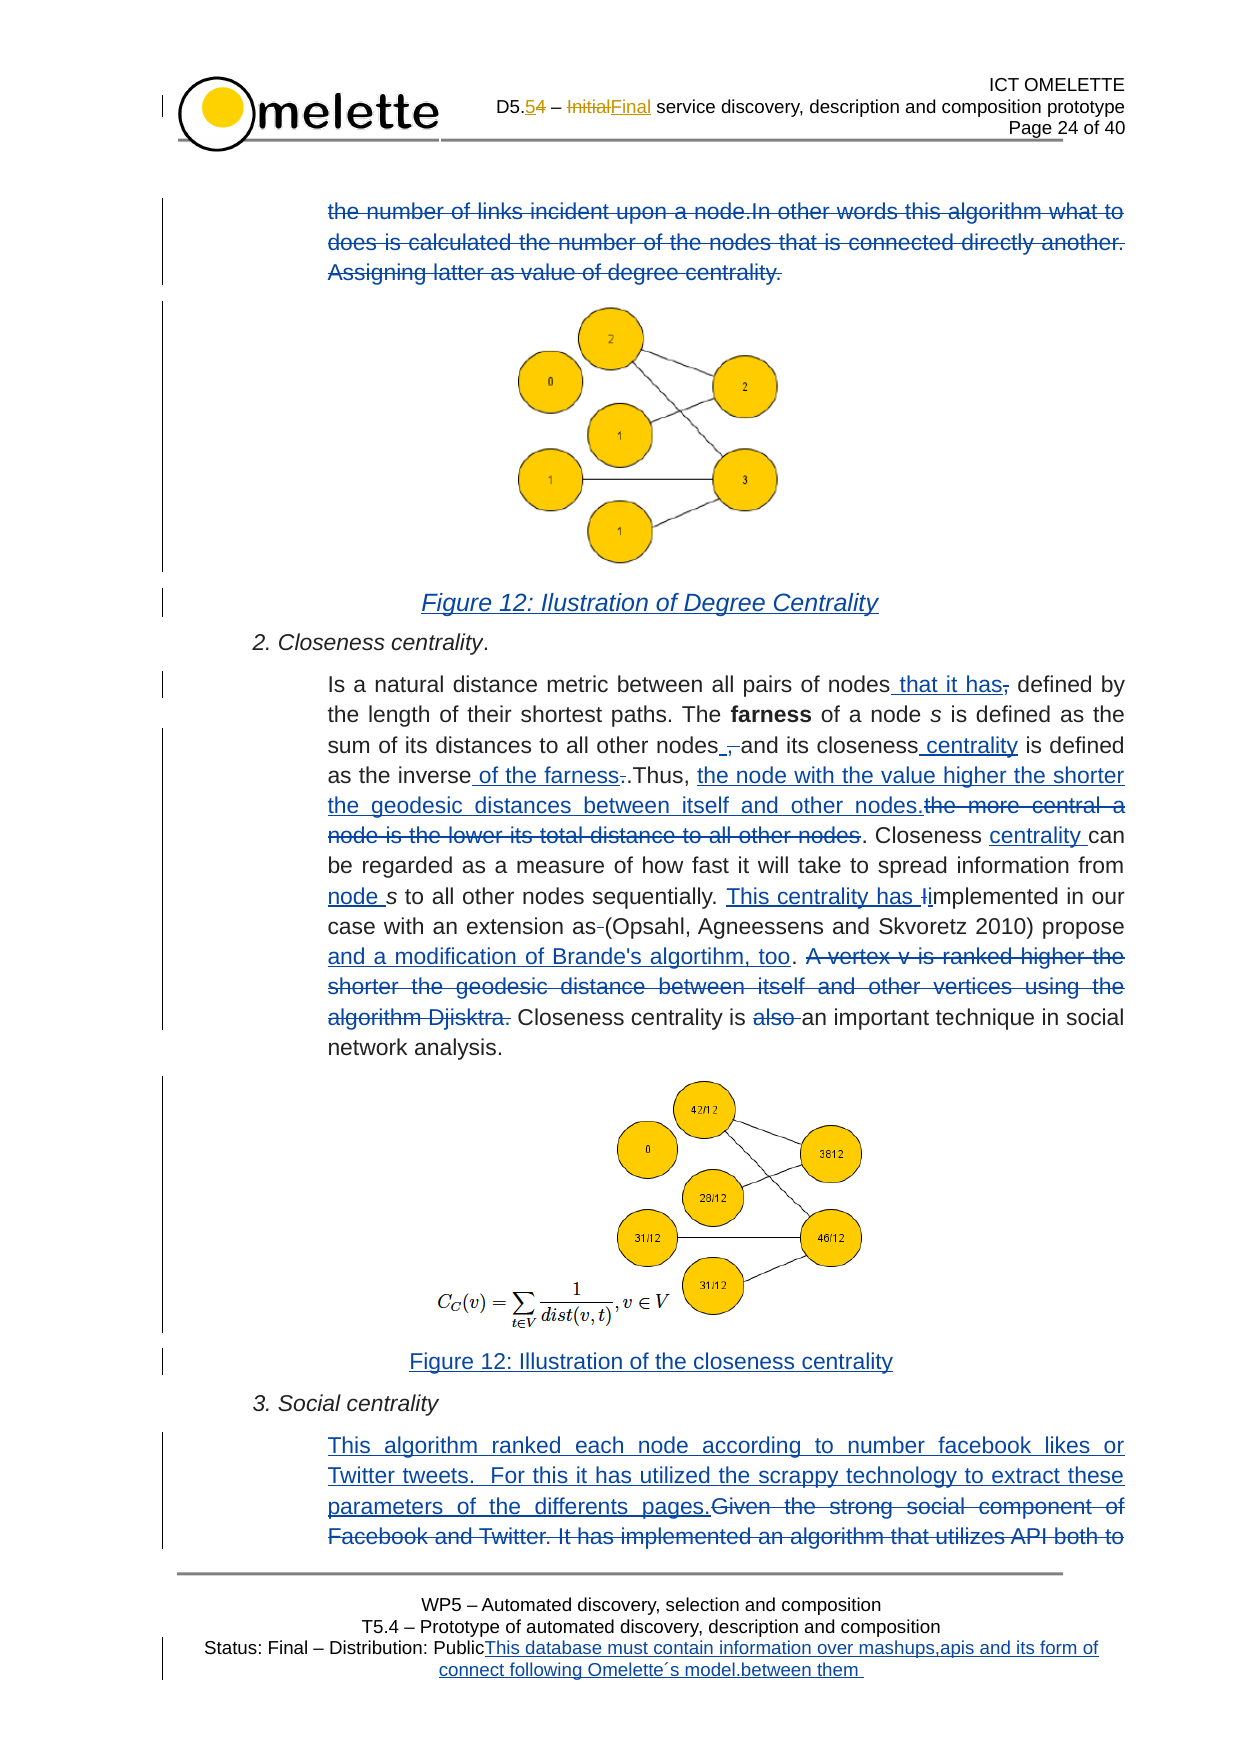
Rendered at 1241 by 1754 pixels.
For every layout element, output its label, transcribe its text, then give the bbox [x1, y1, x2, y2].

text Figure 12: Ilustration of Degree Centrality [177, 588, 1125, 617]
text Figure 12: Illustration of the closeness centrality [177, 1076, 430, 1333]
text Is a natural distance metric between all pairs of nodes that it has defined by the length of their shortest paths. The farness of a node s is defined as the sum of its distances to all other nodes and its closeness centrality is defined as the inverse of the farness.Thus, the node with the value higher the shorter the geodesic distances between itself and other nodes.. Closeness centrality can be regarded as a measure of how fast it will take to spread information from node s to all other nodes sequentially. This centrality has implemented in our case with an extension as(Opsahl, Agneessens and Skvoretz 2010) propose and a modification of Brande's algortihm, too. Closeness centrality is an important technique in social network analysis. [327, 671, 1125, 988]
text This algorithm ranked each node according to number facebook likes or Twitter tweets. For this it has utilized the scrappy technology to extract these parameters of the differents pages. So, social centrality sorts the nodes by popularity, give us an idea of its use and extension. Summarizing each node has a punctuation that is correspond with its social importance. [327, 1432, 1125, 1455]
text It's defined as the number nodes that are directly connected to node envelope which it is calculated the degree centrality. In our scenario the number of mashups that use a certain service, which reflects the popularity. [327, 244, 1125, 285]
text Is a natural distance metric between all pairs of nodes that it has defined by the length of their shortest paths. The farness of a node s is defined as the sum of its distances to all other nodes and its closeness centrality is defined as the inverse of the farness.Thus, the node with the value higher the shorter the geodesic distances between itself and other nodes.. Closeness centrality can be regarded as a measure of how fast it will take to spread information from node s to all other nodes sequentially. This centrality has implemented in our case with an extension as(Opsahl, Agneessens and Skvoretz 2010) propose and a modification of Brande's algortihm, too. Closeness centrality is an important technique in social network analysis. [327, 989, 1125, 1060]
picture [178, 76, 439, 152]
text This algorithm ranked each node according to number facebook likes or Twitter tweets. For this it has utilized the scrappy technology to extract these parameters of the differents pages. So, social centrality sorts the nodes by popularity, give us an idea of its use and extension. Summarizing each node has a punctuation that is correspond with its social importance. [327, 1486, 1125, 1549]
list 2. Closeness centrality. [215, 629, 1125, 656]
picture [430, 1075, 873, 1333]
list 3. Social centrality [215, 1390, 1125, 1417]
text Figure 12: Illustration of the closeness centrality [873, 1076, 1125, 1333]
text It's defined as the number nodes that are directly connected to node envelope which it is calculated the degree centrality. In our scenario the number of mashups that use a certain service, which reflects the popularity. [327, 198, 1125, 243]
text This algorithm ranked each node according to number facebook likes or Twitter tweets. For this it has utilized the scrappy technology to extract these parameters of the differents pages. So, social centrality sorts the nodes by popularity, give us an idea of its use and extension. Summarizing each node has a punctuation that is correspond with its social importance. [327, 1456, 1125, 1485]
picture [455, 300, 848, 572]
